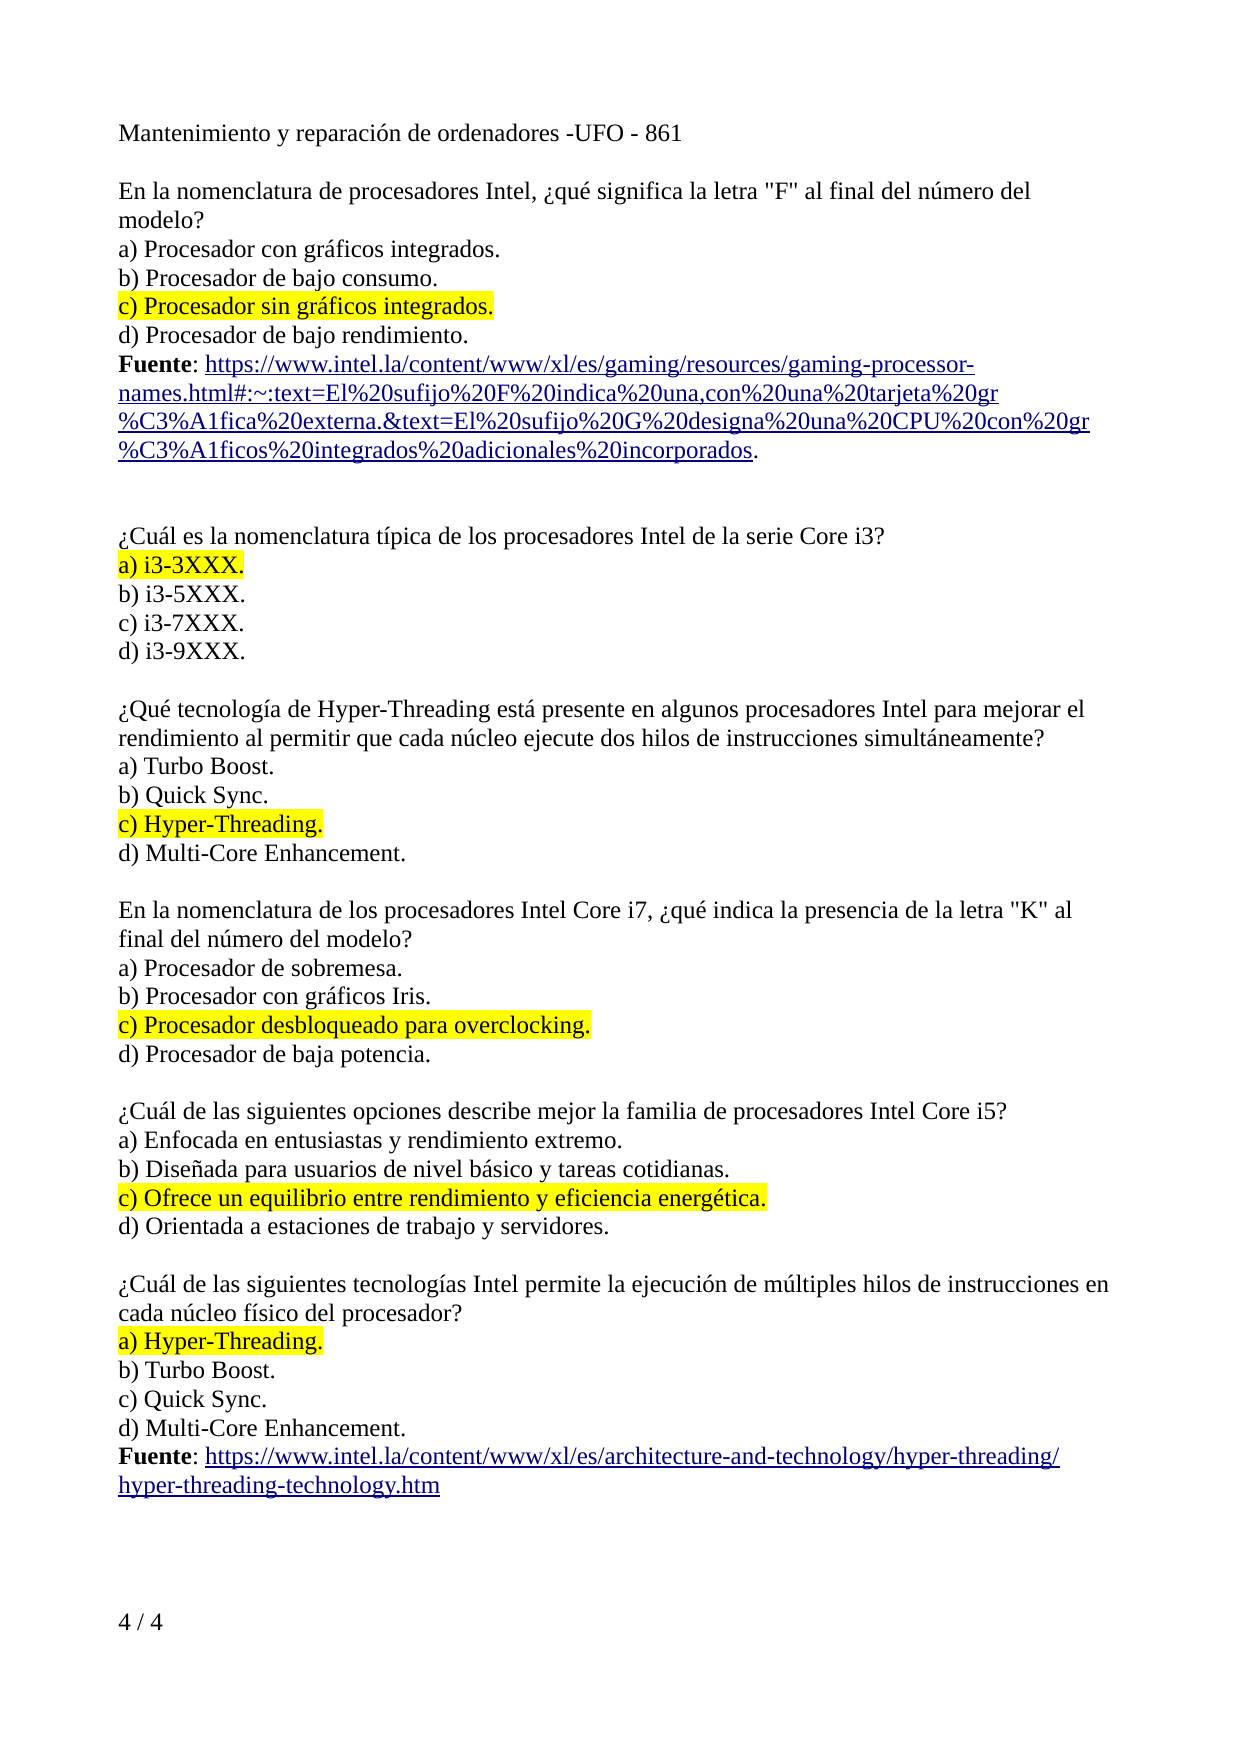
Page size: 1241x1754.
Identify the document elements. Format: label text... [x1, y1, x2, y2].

text Fuente: https://www.intel.la/content/www/xl/es/gaming/resources/gaming-processor-names.html#:~:text=El%20sufijo%20F%20indica%20una,con%20una%20tarjeta%20gr%C3%A1fica%20externa.&text=El%20sufijo%20G%20designa%20una%20CPU%20con%20gr%C3%A1ficos%20integrados%20adicionales%20incorporados. [118, 349, 1122, 464]
text d) Orientada a estaciones de trabajo y servidores. [118, 1211, 1122, 1240]
text b) Procesador de bajo consumo. [118, 263, 1122, 291]
text ¿Qué tecnología de Hyper-Threading está presente en algunos procesadores Intel para mejorar el rendimiento al permitir que cada núcleo ejecute dos hilos de instrucciones simultáneamente? [118, 694, 1122, 751]
text b) Turbo Boost. [118, 1355, 1122, 1384]
text b) Procesador con gráficos Iris. [118, 981, 1122, 1010]
text d) Procesador de bajo rendimiento. [118, 320, 1122, 349]
text c) Procesador desbloqueado para overclocking. [118, 1010, 1122, 1039]
text a) Enfocada en entusiastas y rendimiento extremo. [118, 1125, 1122, 1154]
text a) i3-3XXX. [118, 550, 1122, 579]
text c) i3-7XXX. [118, 608, 1122, 636]
text d) Multi-Core Enhancement. [118, 838, 1122, 866]
text d) i3-9XXX. [118, 636, 1122, 665]
text ¿Cuál de las siguientes opciones describe mejor la familia de procesadores Intel Core i5? [118, 1096, 1122, 1125]
text d) Multi-Core Enhancement. [118, 1413, 1122, 1441]
text a) Turbo Boost. [118, 751, 1122, 780]
text a) Hyper-Threading. [118, 1326, 1122, 1355]
text En la nomenclatura de los procesadores Intel Core i7, ¿qué indica la presencia de la letra "K" al final del número del modelo? [118, 895, 1122, 953]
text d) Procesador de baja potencia. [118, 1039, 1122, 1068]
text b) Quick Sync. [118, 780, 1122, 809]
text a) Procesador con gráficos integrados. [118, 234, 1122, 263]
text b) i3-5XXX. [118, 579, 1122, 608]
text En la nomenclatura de procesadores Intel, ¿qué significa la letra "F" al final del número del modelo? [118, 176, 1122, 234]
text b) Diseñada para usuarios de nivel básico y tareas cotidianas. [118, 1154, 1122, 1183]
text c) Ofrece un equilibrio entre rendimiento y eficiencia energética. [118, 1183, 1122, 1211]
text c) Hyper-Threading. [118, 809, 1122, 838]
text c) Quick Sync. [118, 1384, 1122, 1413]
text a) Procesador de sobremesa. [118, 953, 1122, 981]
text ¿Cuál es la nomenclatura típica de los procesadores Intel de la serie Core i3? [118, 521, 1122, 550]
text c) Procesador sin gráficos integrados. [118, 291, 1122, 320]
text ¿Cuál de las siguientes tecnologías Intel permite la ejecución de múltiples hilos de instrucciones en cada núcleo físico del procesador? [118, 1269, 1122, 1326]
text Fuente: https://www.intel.la/content/www/xl/es/architecture-and-technology/hyper-threading/hyper-threading-technology.htm [118, 1441, 1122, 1499]
